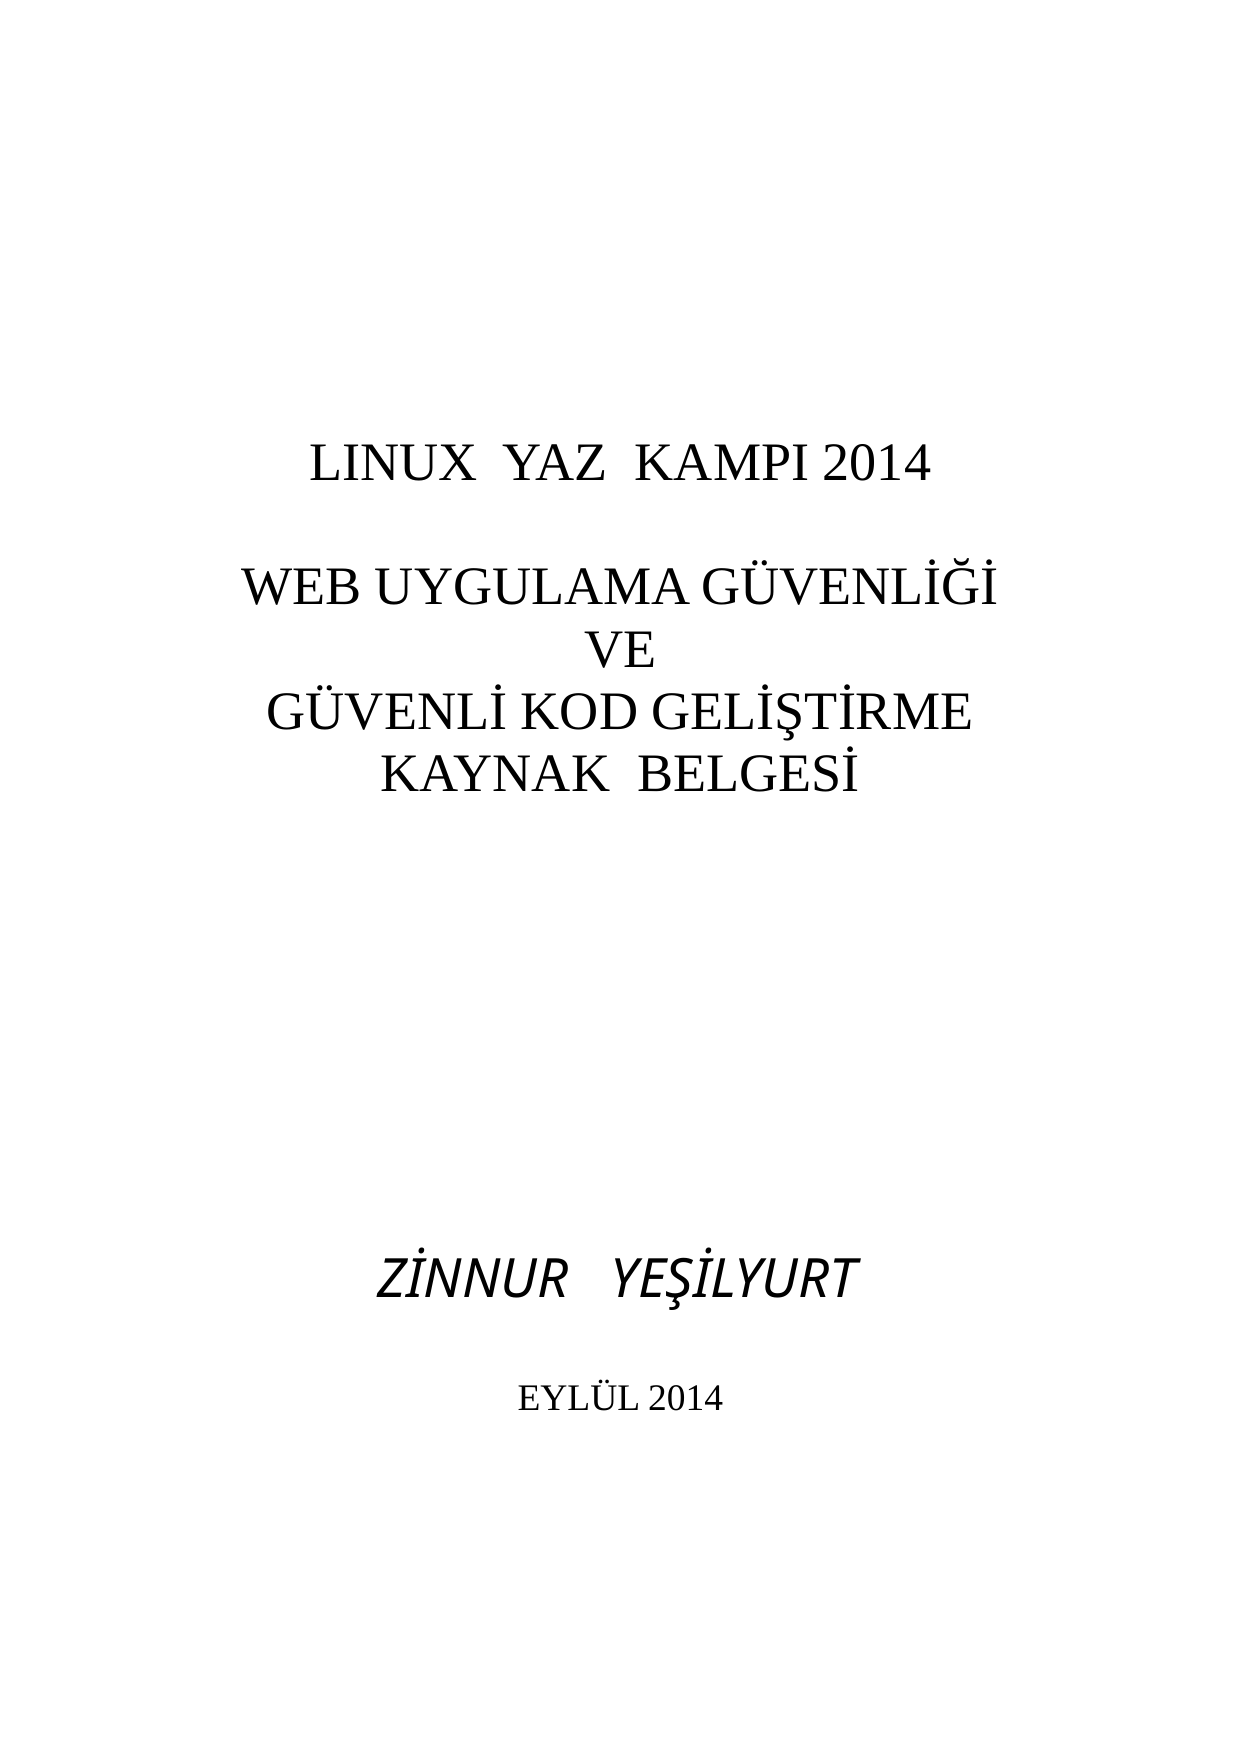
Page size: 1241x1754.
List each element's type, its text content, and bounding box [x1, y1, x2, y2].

text ZİNNUR YEŞİLYURT [118, 1239, 1122, 1313]
text WEB UYGULAMA GÜVENLİĞİ [118, 554, 1122, 616]
text VE [118, 616, 1122, 679]
text LINUX YAZ KAMPI 2014 [118, 429, 1122, 492]
text EYLÜL 2014 [118, 1375, 1122, 1418]
text KAYNAK BELGESİ [118, 741, 1122, 803]
text GÜVENLİ KOD GELİŞTİRME [118, 679, 1122, 741]
